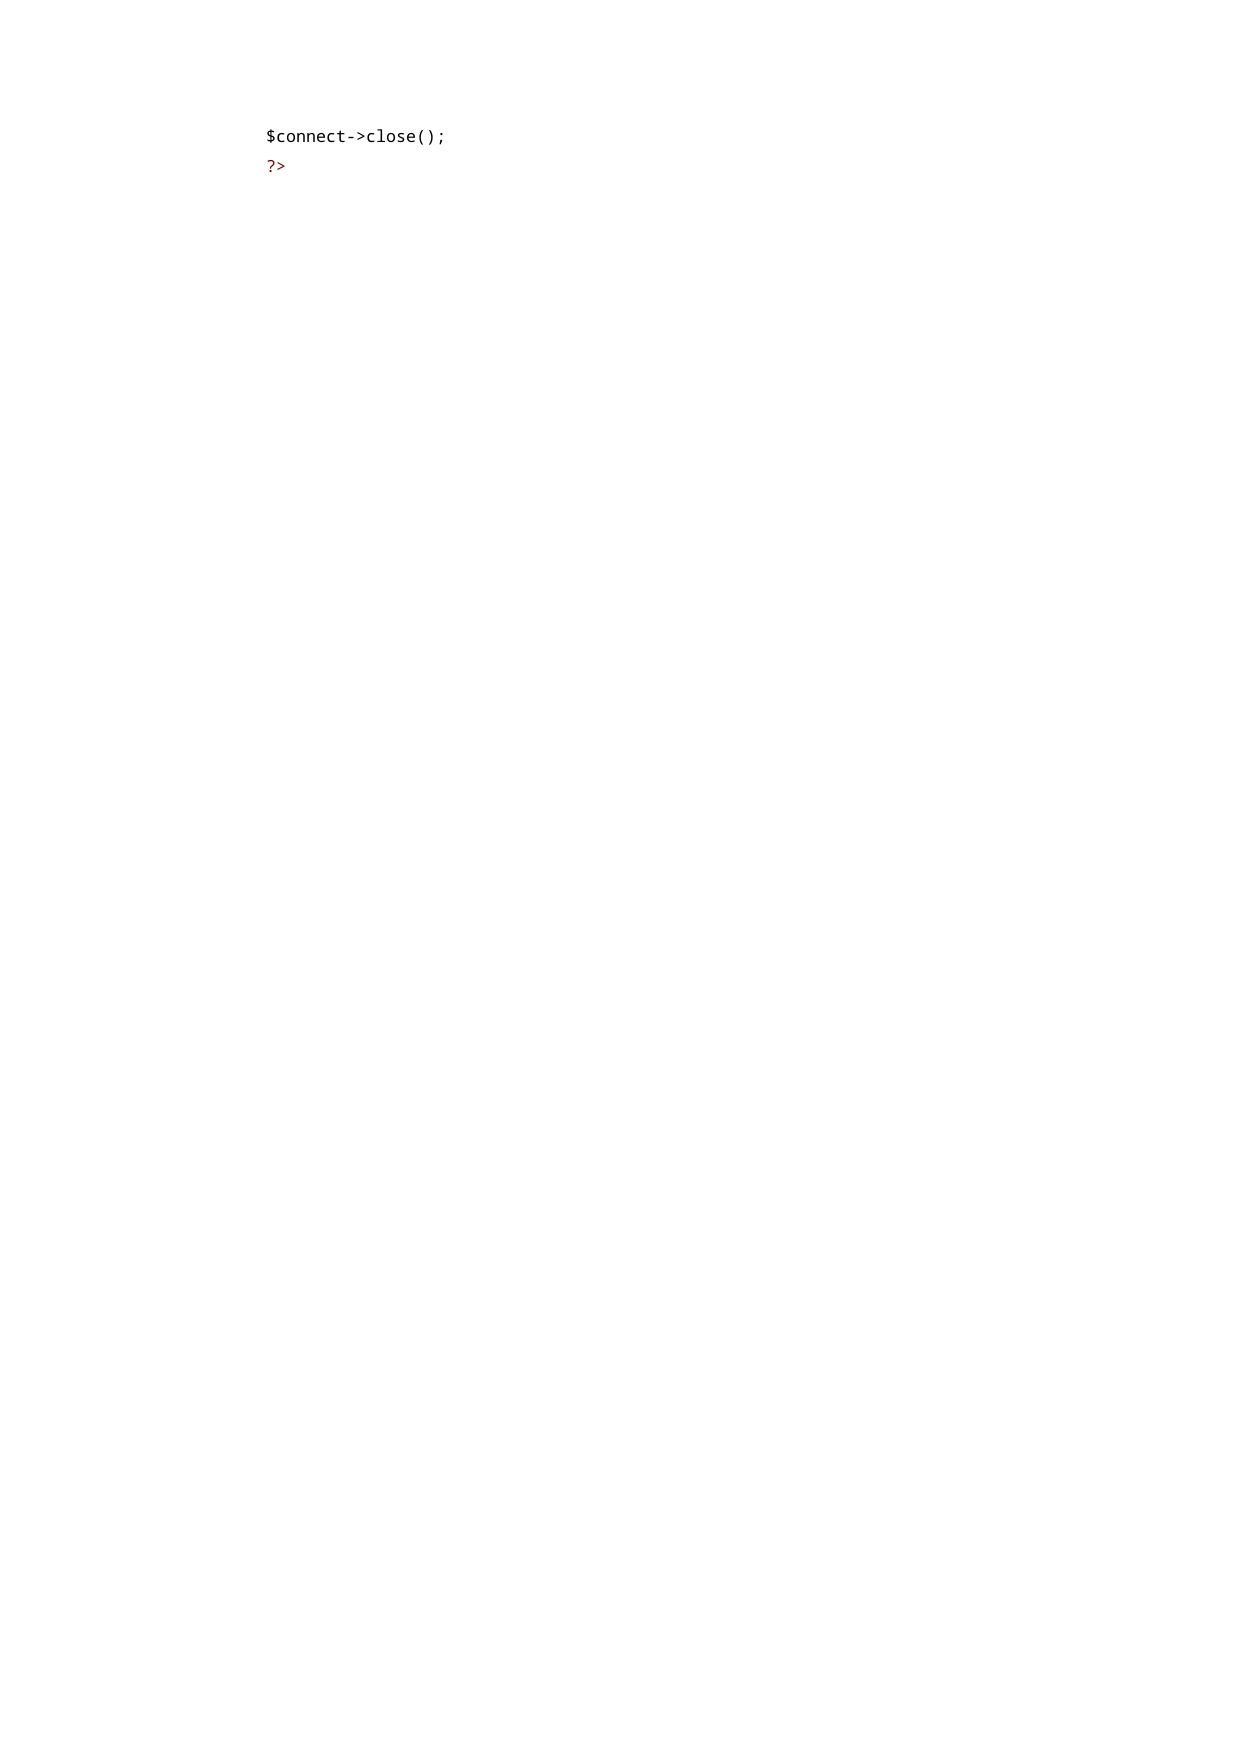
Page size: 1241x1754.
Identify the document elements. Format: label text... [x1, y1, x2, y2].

text $connect->close(); [266, 118, 1122, 148]
text ?> [266, 148, 1122, 177]
